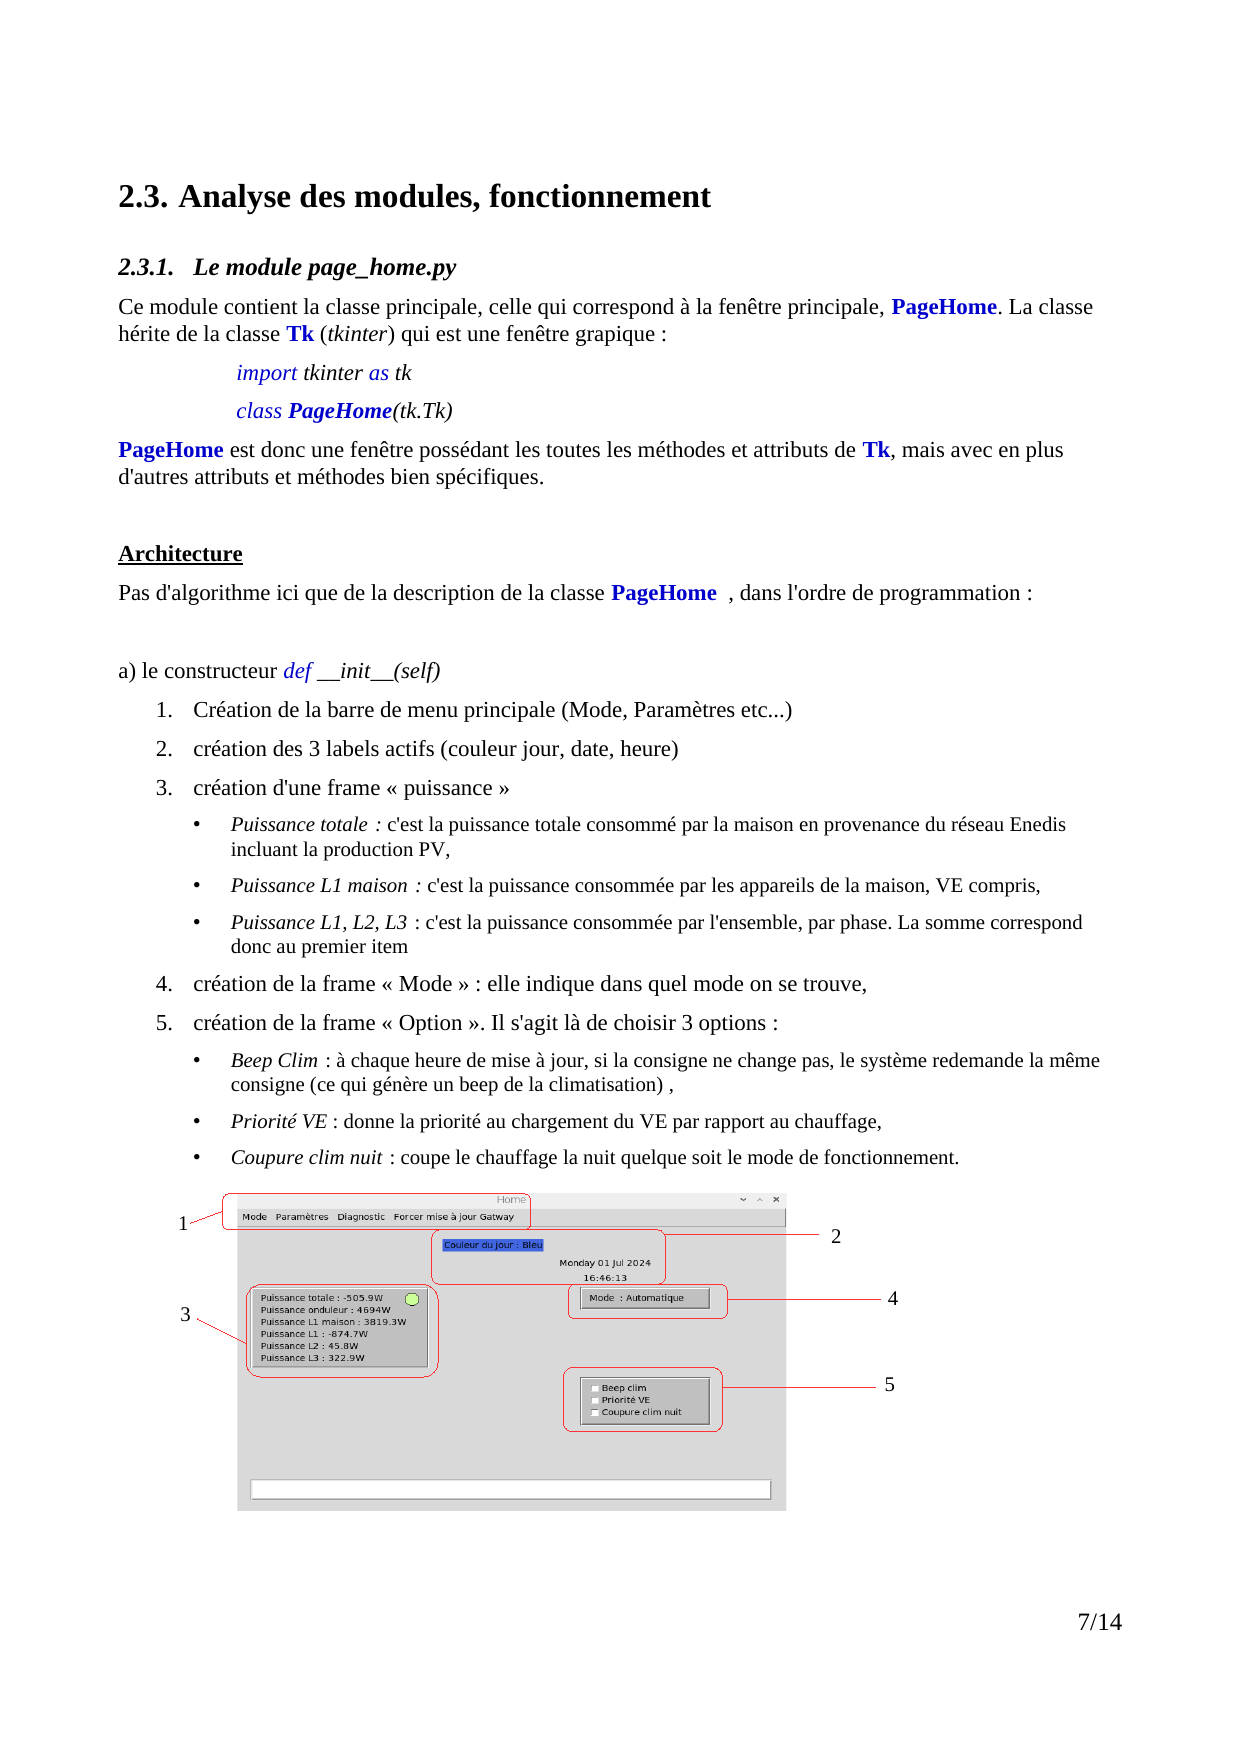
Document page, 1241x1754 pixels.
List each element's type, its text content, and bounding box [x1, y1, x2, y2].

list création de la frame « Mode » : elle indique dans quel mode on se trouve, [156, 970, 1122, 997]
list Coupure clim nuit : coupe le chauffage la nuit quelque soit le mode de fonctionnement. [193, 1145, 1122, 1169]
list Beep Clim : à chaque heure de mise à jour, si la consigne ne change pas, le système redemande la même consigne (ce qui génère un beep de la climatisation) , [193, 1048, 1122, 1096]
text class PageHome(tk.Tk) [118, 397, 1122, 424]
subtitle Le module page_home.py [118, 252, 1122, 281]
list Priorité VE : donne la priorité au chargement du VE par rapport au chauffage, [193, 1108, 1122, 1133]
list Puissance L1 maison : c'est la puissance consommée par les appareils de la maison, VE compris, [193, 873, 1122, 897]
list création d'une frame « puissance » [156, 773, 1122, 800]
list Puissance L1, L2, L3 : c'est la puissance consommée par l'ensemble, par phase. La somme correspond donc au premier item [193, 909, 1122, 958]
list Puissance totale : c'est la puissance totale consommé par la maison en provenance du réseau Enedis incluant la production PV, [193, 812, 1122, 861]
subtitle Analyse des modules, fonctionnement [118, 176, 1122, 215]
text PageHome est donc une fenêtre possédant les toutes les méthodes et attributs de Tk, mais avec en plus d'autres attributs et méthodes bien spécifiques. [118, 436, 1122, 489]
text Architecture [118, 540, 1122, 567]
text import tkinter as tk [118, 359, 1122, 385]
text Pas d'algorithme ici que de la description de la classe PageHome , dans l'ordre de programmation : [118, 579, 1122, 606]
list Création de la barre de menu principale (Mode, Paramètres etc...) [156, 696, 1122, 722]
list création des 3 labels actifs (couleur jour, date, heure) [156, 735, 1122, 761]
text a) le constructeur def __init__(self) [118, 657, 1122, 683]
picture [237, 1193, 787, 1511]
text Ce module contient la classe principale, celle qui correspond à la fenêtre principale, PageHome. La classe hérite de la classe Tk (tkinter) qui est une fenêtre grapique : [118, 293, 1122, 346]
list création de la frame « Option ». Il s'agit là de choisir 3 options : [156, 1009, 1122, 1035]
